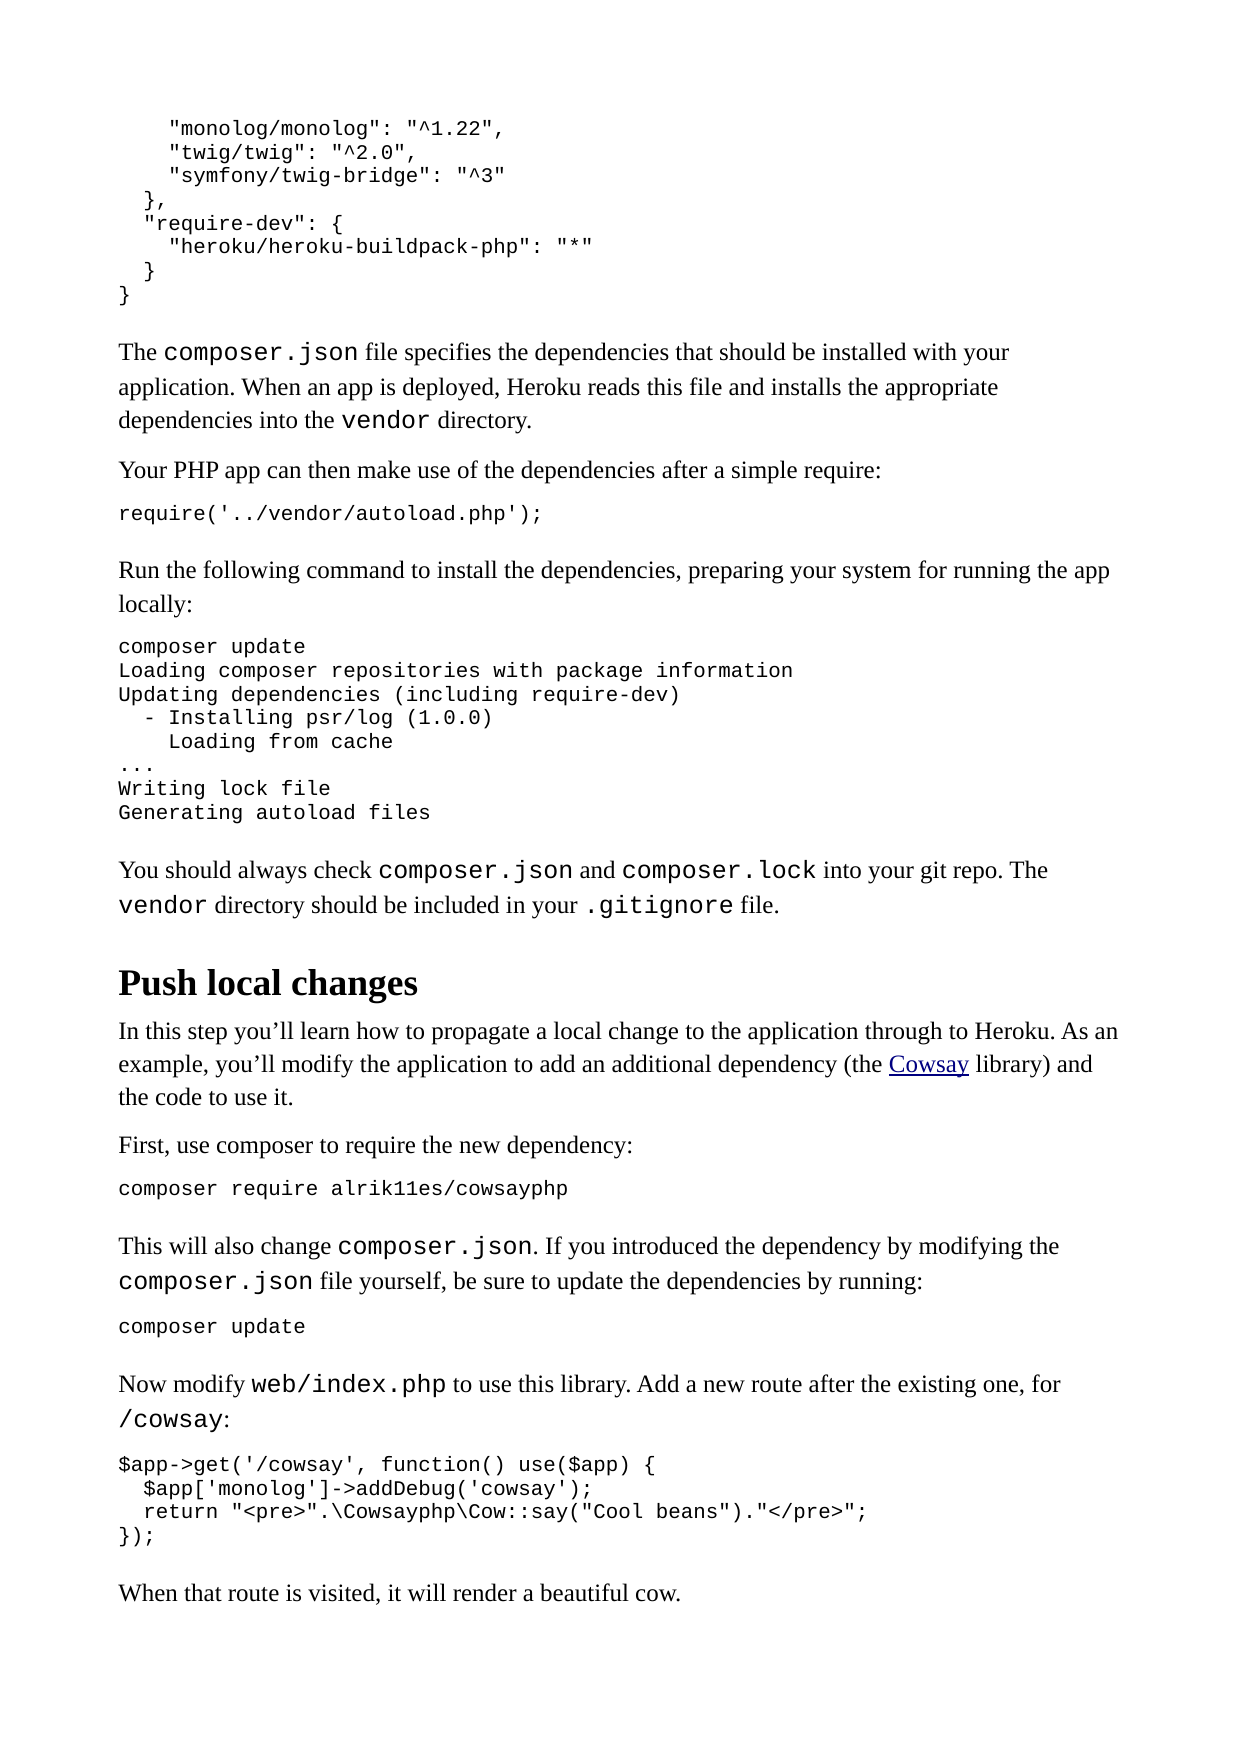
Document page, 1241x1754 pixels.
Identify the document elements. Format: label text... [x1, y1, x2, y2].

text $app['monolog']->addDebug('cowsay'); [118, 1478, 1122, 1501]
text First, use composer to require the new dependency: [118, 1130, 1122, 1159]
text require('../vendor/autoload.php'); [118, 502, 1122, 526]
text Run the following command to install the dependencies, preparing your system for running the app locally: [118, 556, 1122, 617]
text "heroku/heroku-buildpack-php": "*" [118, 236, 1122, 260]
text "symfony/twig-bridge": "^3" [118, 165, 1122, 189]
text ... [118, 754, 1122, 778]
text } [118, 260, 1122, 284]
text }); [118, 1525, 1122, 1549]
text Writing lock file [118, 778, 1122, 802]
subtitle Push local changes [118, 961, 1122, 1004]
text In this step you’ll learn how to propagate a local change to the application through to Heroku. As an example, you’ll modify the application to add an additional dependency (the Cowsay library) and the code to use it. [118, 1016, 1122, 1111]
text Now modify web/index.php to use this library. Add a new route after the existing one, for /cowsay: [118, 1369, 1122, 1435]
text Loading composer repositories with package information [118, 660, 1122, 683]
text Updating dependencies (including require-dev) [118, 683, 1122, 707]
text }, [118, 189, 1122, 213]
text Generating autoload files [118, 802, 1122, 825]
text $app->get('/cowsay', function() use($app) { [118, 1454, 1122, 1478]
text composer update [118, 1316, 1122, 1339]
text Loading from cache [118, 731, 1122, 754]
text "twig/twig": "^2.0", [118, 142, 1122, 165]
text When that route is visited, it will render a beautiful cow. [118, 1578, 1122, 1607]
text composer require alrik11es/cowsayphp [118, 1178, 1122, 1201]
text composer update [118, 636, 1122, 660]
text Your PHP app can then make use of the dependencies after a simple require: [118, 455, 1122, 484]
text "require-dev": { [118, 213, 1122, 236]
text - Installing psr/log (1.0.0) [118, 707, 1122, 731]
text } [118, 284, 1122, 307]
text "monolog/monolog": "^1.22", [118, 118, 1122, 142]
text This will also change composer.json. If you introduced the dependency by modifying the composer.json file yourself, be sure to update the dependencies by running: [118, 1231, 1122, 1297]
text The composer.json file specifies the dependencies that should be installed with your application. When an app is deployed, Heroku reads this file and installs the appropriate dependencies into the vendor directory. [118, 337, 1122, 436]
text return "<pre>".\Cowsayphp\Cow::say("Cool beans")."</pre>"; [118, 1501, 1122, 1525]
text You should always check composer.json and composer.lock into your git repo. The vendor directory should be included in your .gitignore file. [118, 855, 1122, 921]
